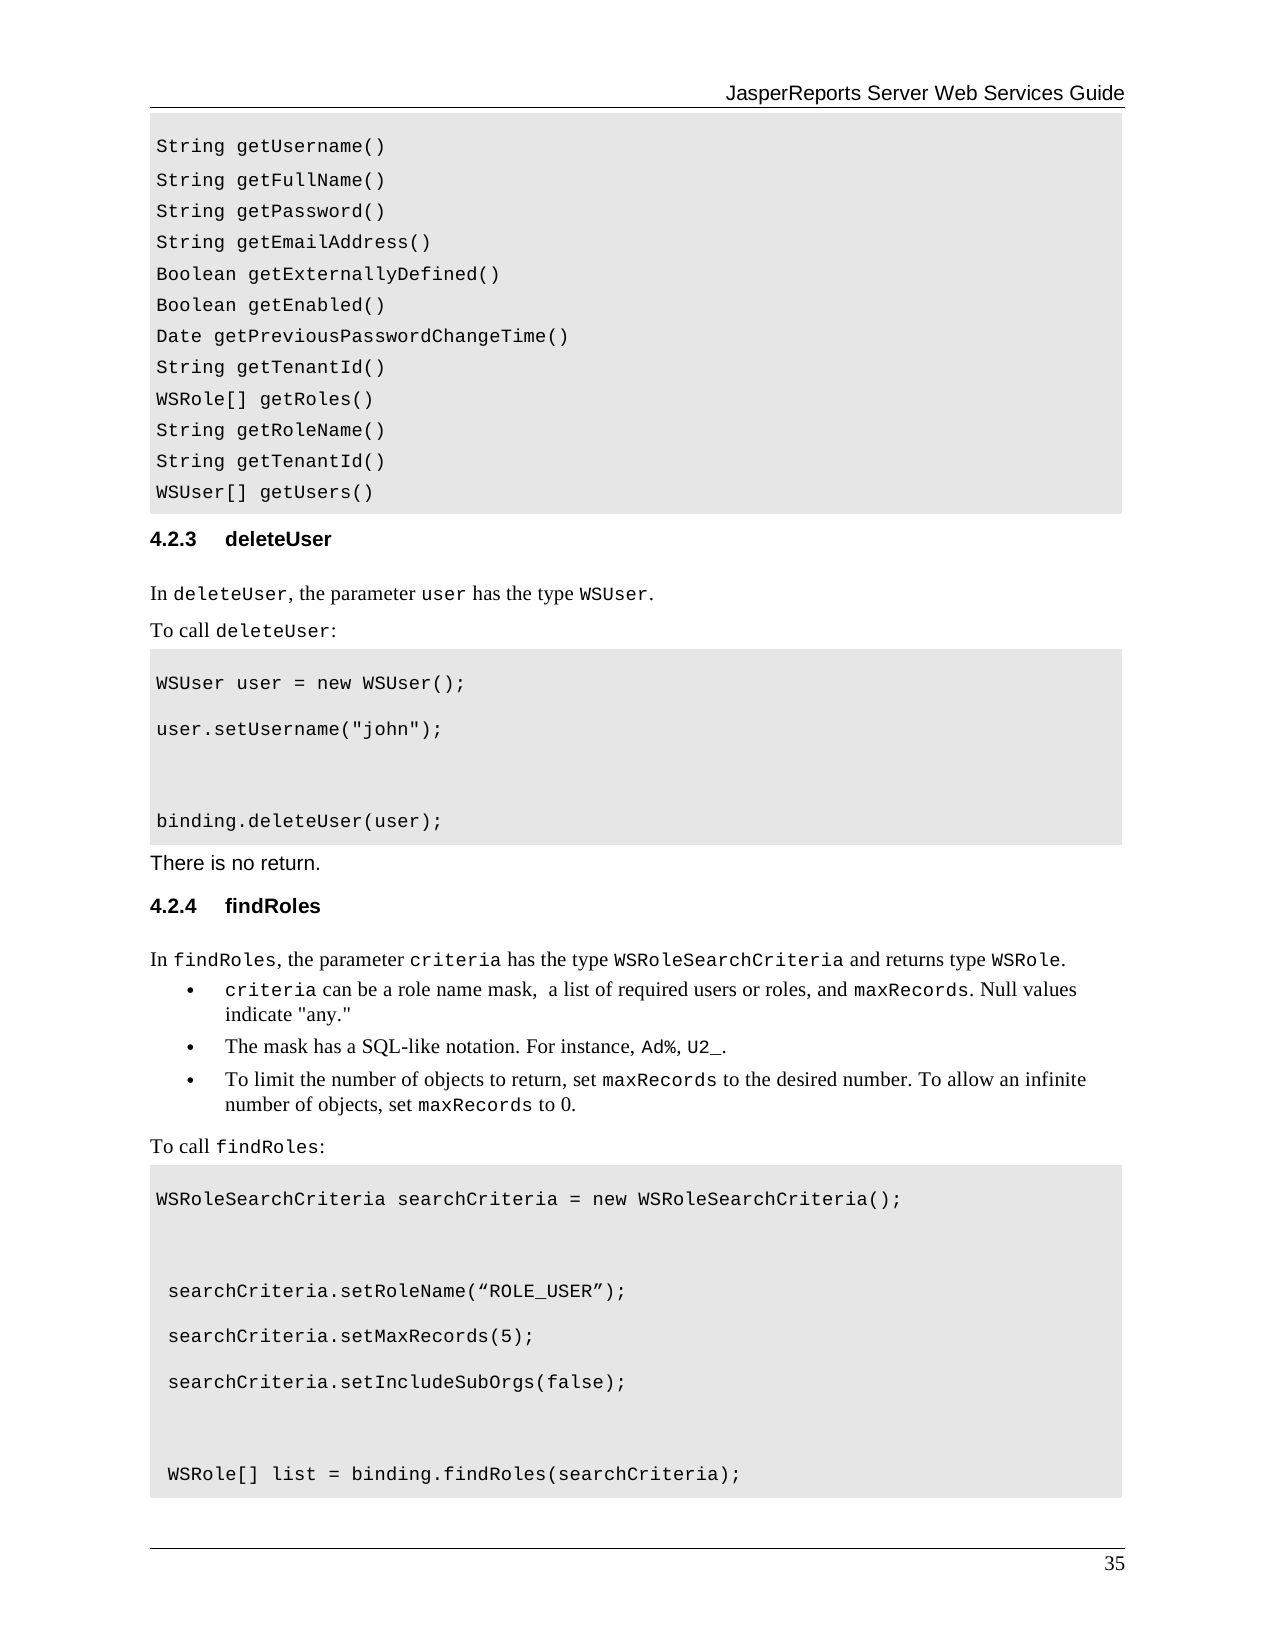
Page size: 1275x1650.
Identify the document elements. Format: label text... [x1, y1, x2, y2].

list criteria can be a role name mask, a list of required users or roles, and maxRecords. Null values indicate "any." [187, 976, 1125, 1025]
subtitle deleteUser [150, 527, 1125, 551]
subtitle findRoles [150, 894, 1125, 918]
subtitle In deleteUser, the parameter user has the type WSUser. [150, 576, 1125, 605]
subtitle To call deleteUser: [150, 618, 1125, 643]
table_header WSUser user = new WSUser(); user.setUsername("john"); binding.deleteUser(user); [150, 649, 1122, 845]
subtitle In findRoles, the parameter criteria has the type WSRoleSearchCriteria and returns type WSRole. [150, 943, 1125, 972]
list The mask has a SQL-like notation. For instance, Ad%, U2_. [187, 1034, 1125, 1059]
text There is no return. [150, 851, 1125, 875]
list To limit the number of objects to return, set maxRecords to the desired number. To allow an infinite number of objects, set maxRecords to 0. [187, 1067, 1125, 1117]
table_header String getUsername() String getFullName() String getPassword() String getEmailAddress() Boolean getExternallyDefined() Boolean getEnabled() Date getPreviousPasswordChangeTime() String getTenantId() WSRole[] getRoles() String getRoleName() String getTenantId() WSUser[] getUsers() [150, 113, 1122, 514]
table_header WSRoleSearchCriteria searchCriteria = new WSRoleSearchCriteria(); searchCriteria.setRoleName(“ROLE_USER”); searchCriteria.setMaxRecords(5); searchCriteria.setIncludeSubOrgs(false); WSRole[] list = binding.findRoles(searchCriteria); [150, 1165, 1122, 1498]
subtitle To call findRoles: [150, 1134, 1125, 1159]
